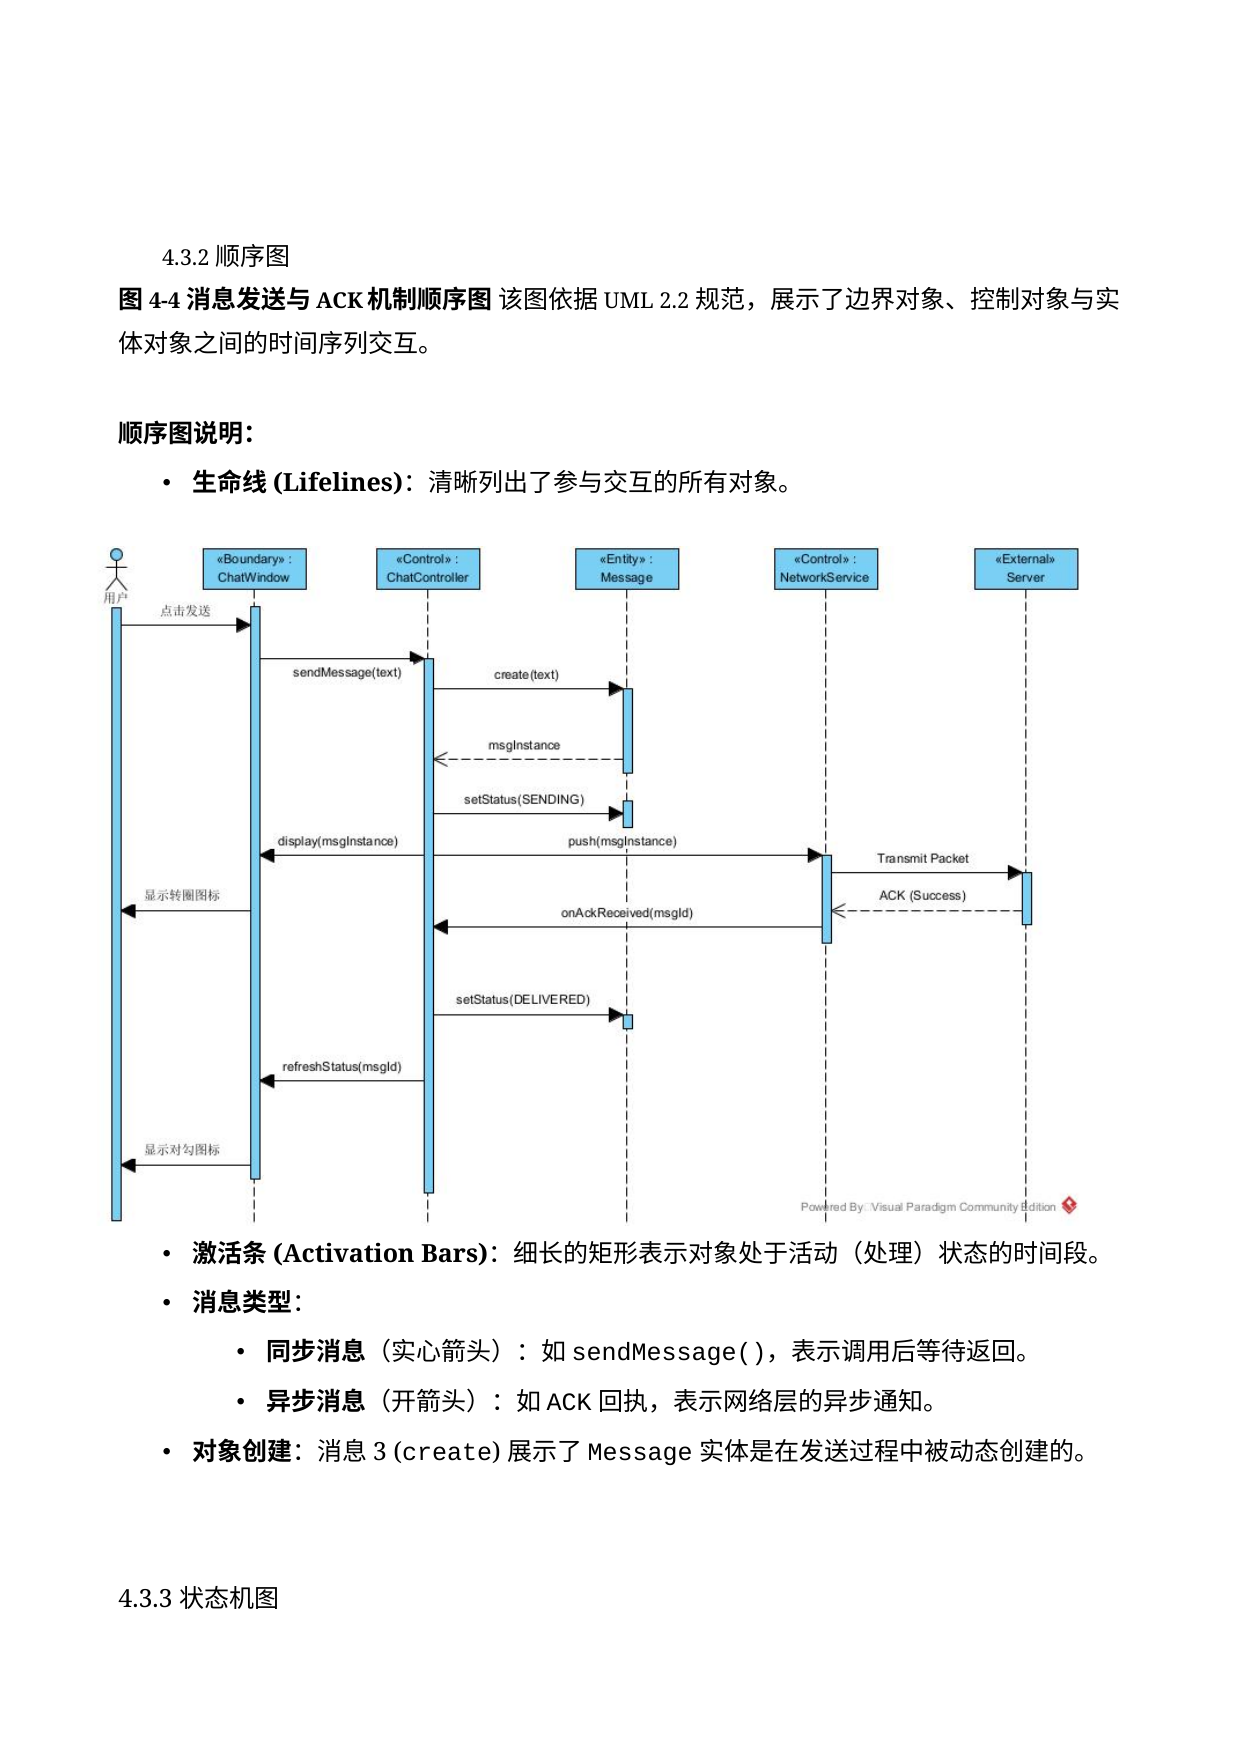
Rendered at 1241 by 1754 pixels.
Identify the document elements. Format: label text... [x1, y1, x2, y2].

list 对象创建：消息 3 (create) 展示了 Message 实体是在发送过程中被动态创建的。 [162, 1431, 1122, 1468]
list 同步消息（实心箭头）：如 sendMessage()，表示调用后等待返回。 [236, 1332, 1122, 1368]
text 顺序图说明： [118, 413, 1122, 450]
list 激活条 (Activation Bars)：细长的矩形表示对象处于活动（处理）状态的时间段。 [162, 512, 1122, 1269]
list 消息类型： [162, 1282, 1122, 1319]
text 4.3.2 顺序图 图 4-4 消息发送与ACK机制顺序图 该图依据 UML 2.2 规范，展示了边界对象、控制对象与实体对象之间的时间序列交互。 [118, 236, 1122, 395]
text 4.3.3 状态机图 [118, 1578, 1122, 1614]
picture [79, 546, 1082, 1226]
list 异步消息（开箭头）：如 ACK 回执，表示网络层的异步通知。 [236, 1382, 1122, 1418]
list 生命线 (Lifelines)：清晰列出了参与交互的所有对象。 [162, 463, 1122, 499]
